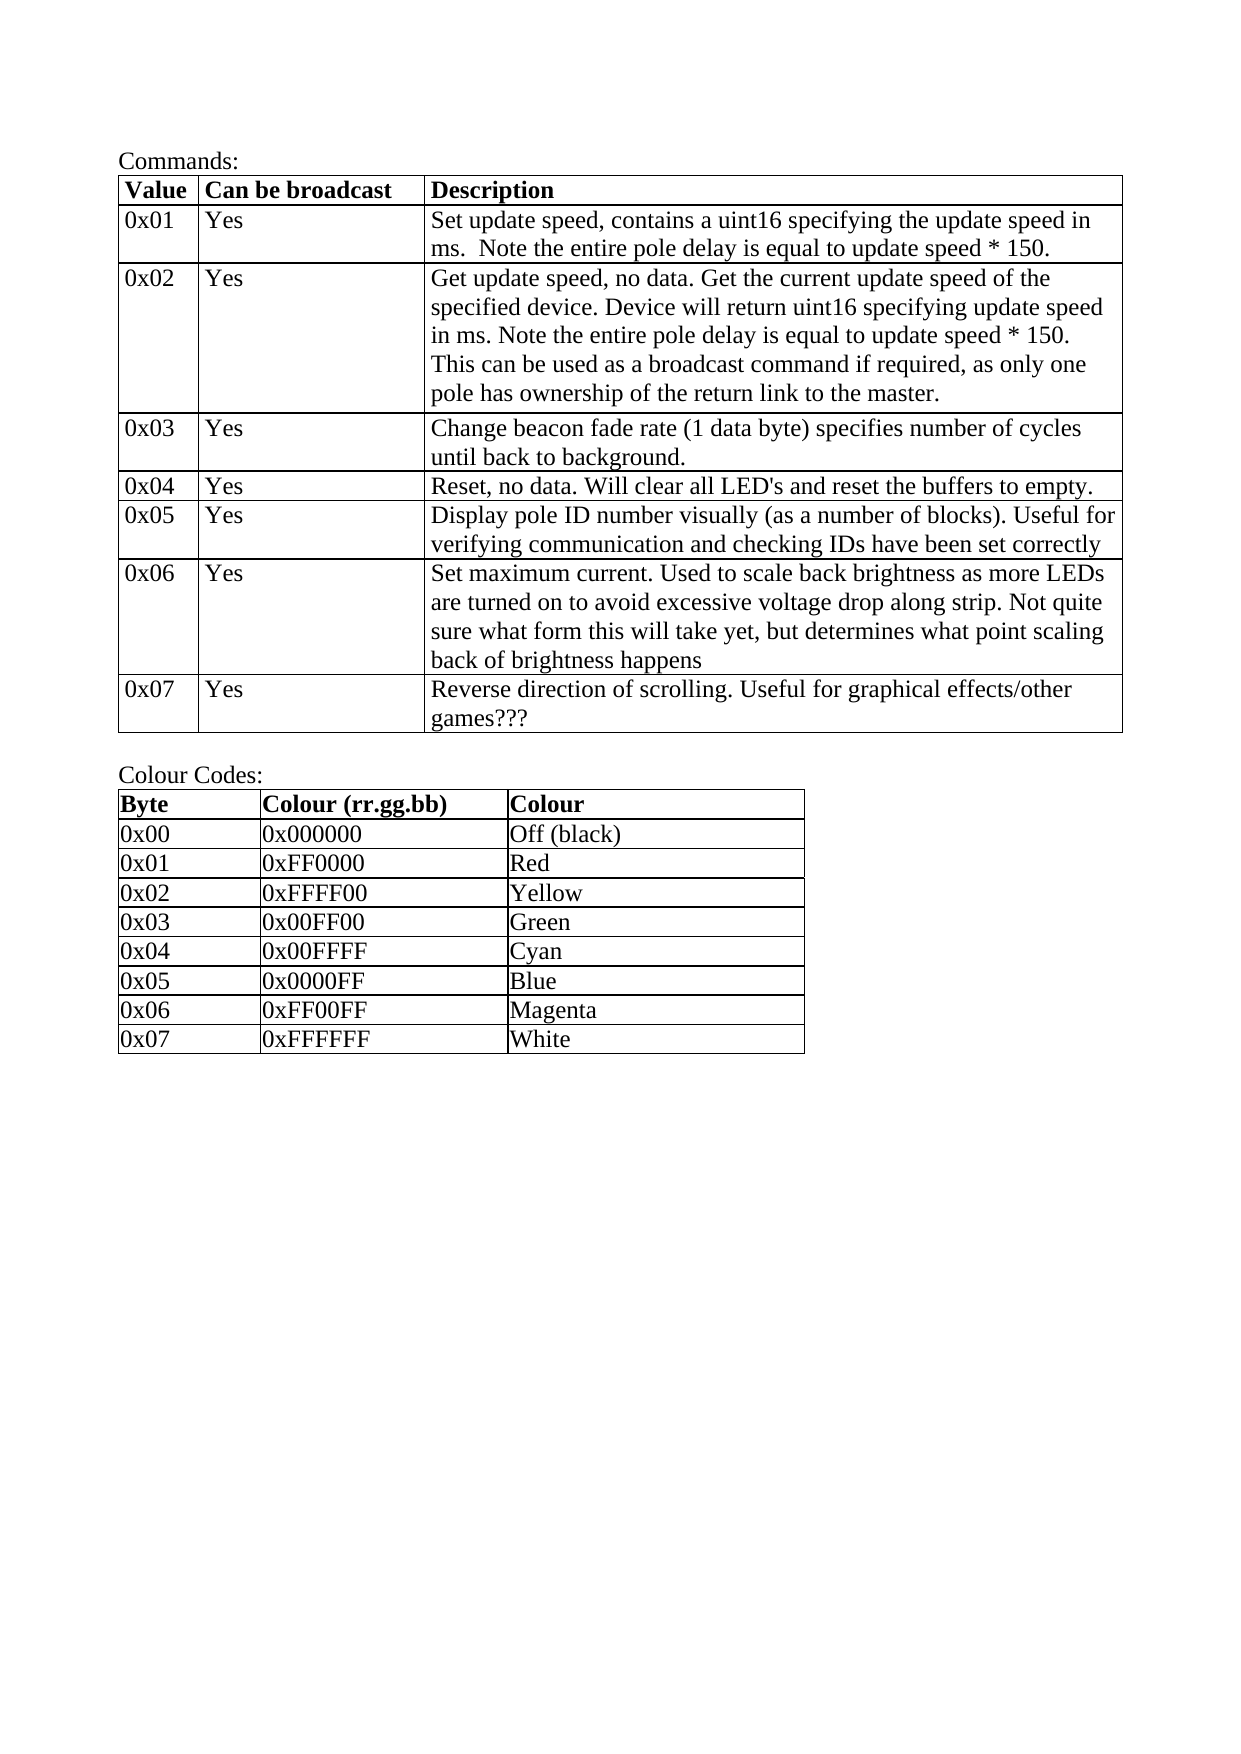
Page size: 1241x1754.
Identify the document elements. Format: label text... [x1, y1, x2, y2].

table_cell 0x02 [119, 879, 260, 906]
table_cell Blue [509, 967, 804, 994]
table_cell White [509, 1025, 804, 1053]
table_cell 0x000000 [261, 820, 507, 848]
table_cell 0xFFFF00 [261, 879, 507, 906]
table_cell 0xFF00FF [261, 996, 507, 1024]
table_header Colour [509, 790, 804, 818]
table_cell 0x00FFFF [261, 937, 507, 965]
table_cell 0x02 [119, 264, 198, 412]
table_cell Get update speed, no data. Get the current update speed of the specified device. Device will return uint16 specifying update speed in ms. Note the entire pole delay is equal to update speed * 150. This can be used as a broadcast command if required, as only one pole has ownership of the return link to the master. [425, 264, 1122, 412]
table_cell Yes [199, 560, 424, 674]
table_cell Set maximum current. Used to scale back brightness as more LEDs are turned on to avoid excessive voltage drop along strip. Not quite sure what form this will take yet, but determines what point scaling back of brightness happens [425, 560, 1122, 674]
table_cell 0x06 [119, 560, 198, 674]
table_cell 0x04 [119, 937, 260, 965]
table_cell 0x05 [119, 501, 198, 558]
table_cell 0x06 [119, 996, 260, 1024]
table_cell Off (black) [509, 820, 804, 848]
table_cell Yes [199, 414, 424, 470]
table_cell Reset, no data. Will clear all LED's and reset the buffers to empty. [425, 472, 1122, 500]
table_cell Cyan [509, 937, 804, 965]
text Colour Codes: [118, 760, 1122, 789]
table_cell 0x03 [119, 414, 198, 470]
table_cell Yes [199, 675, 424, 732]
table_cell 0x07 [119, 1025, 260, 1053]
table_cell 0x04 [119, 472, 198, 500]
table_cell 0x03 [119, 908, 260, 936]
text Commands: [118, 146, 1122, 175]
table_cell Yes [199, 501, 424, 558]
table_cell 0xFFFFFF [261, 1025, 507, 1053]
table_cell Yes [199, 264, 424, 412]
table_cell Green [509, 908, 804, 936]
table_cell Display pole ID number visually (as a number of blocks). Useful for verifying communication and checking IDs have been set correctly [425, 501, 1122, 558]
table_cell 0x01 [119, 206, 198, 262]
table_cell 0x01 [119, 849, 260, 877]
table_cell Change beacon fade rate (1 data byte) specifies number of cycles until back to background. [425, 414, 1122, 470]
table_cell 0x07 [119, 675, 198, 732]
table_header Value [119, 176, 198, 204]
table_cell Reverse direction of scrolling. Useful for graphical effects/other games??? [425, 675, 1122, 732]
table_cell 0xFF0000 [261, 849, 507, 877]
table_header Can be broadcast [199, 176, 424, 204]
table_cell Magenta [509, 996, 804, 1024]
table_header Description [425, 176, 1122, 204]
table_cell Yellow [509, 879, 804, 906]
table_header Byte [119, 790, 260, 818]
table_header Colour (rr.gg.bb) [261, 790, 507, 818]
table_cell 0x05 [119, 967, 260, 994]
table_cell 0x00 [119, 820, 260, 848]
table_cell 0x0000FF [261, 967, 507, 994]
table_cell Yes [199, 206, 424, 262]
table_cell Set update speed, contains a uint16 specifying the update speed in ms. Note the entire pole delay is equal to update speed * 150. [425, 206, 1122, 262]
table_cell 0x00FF00 [261, 908, 507, 936]
table_cell Yes [199, 472, 424, 500]
table_cell Red [509, 849, 804, 877]
